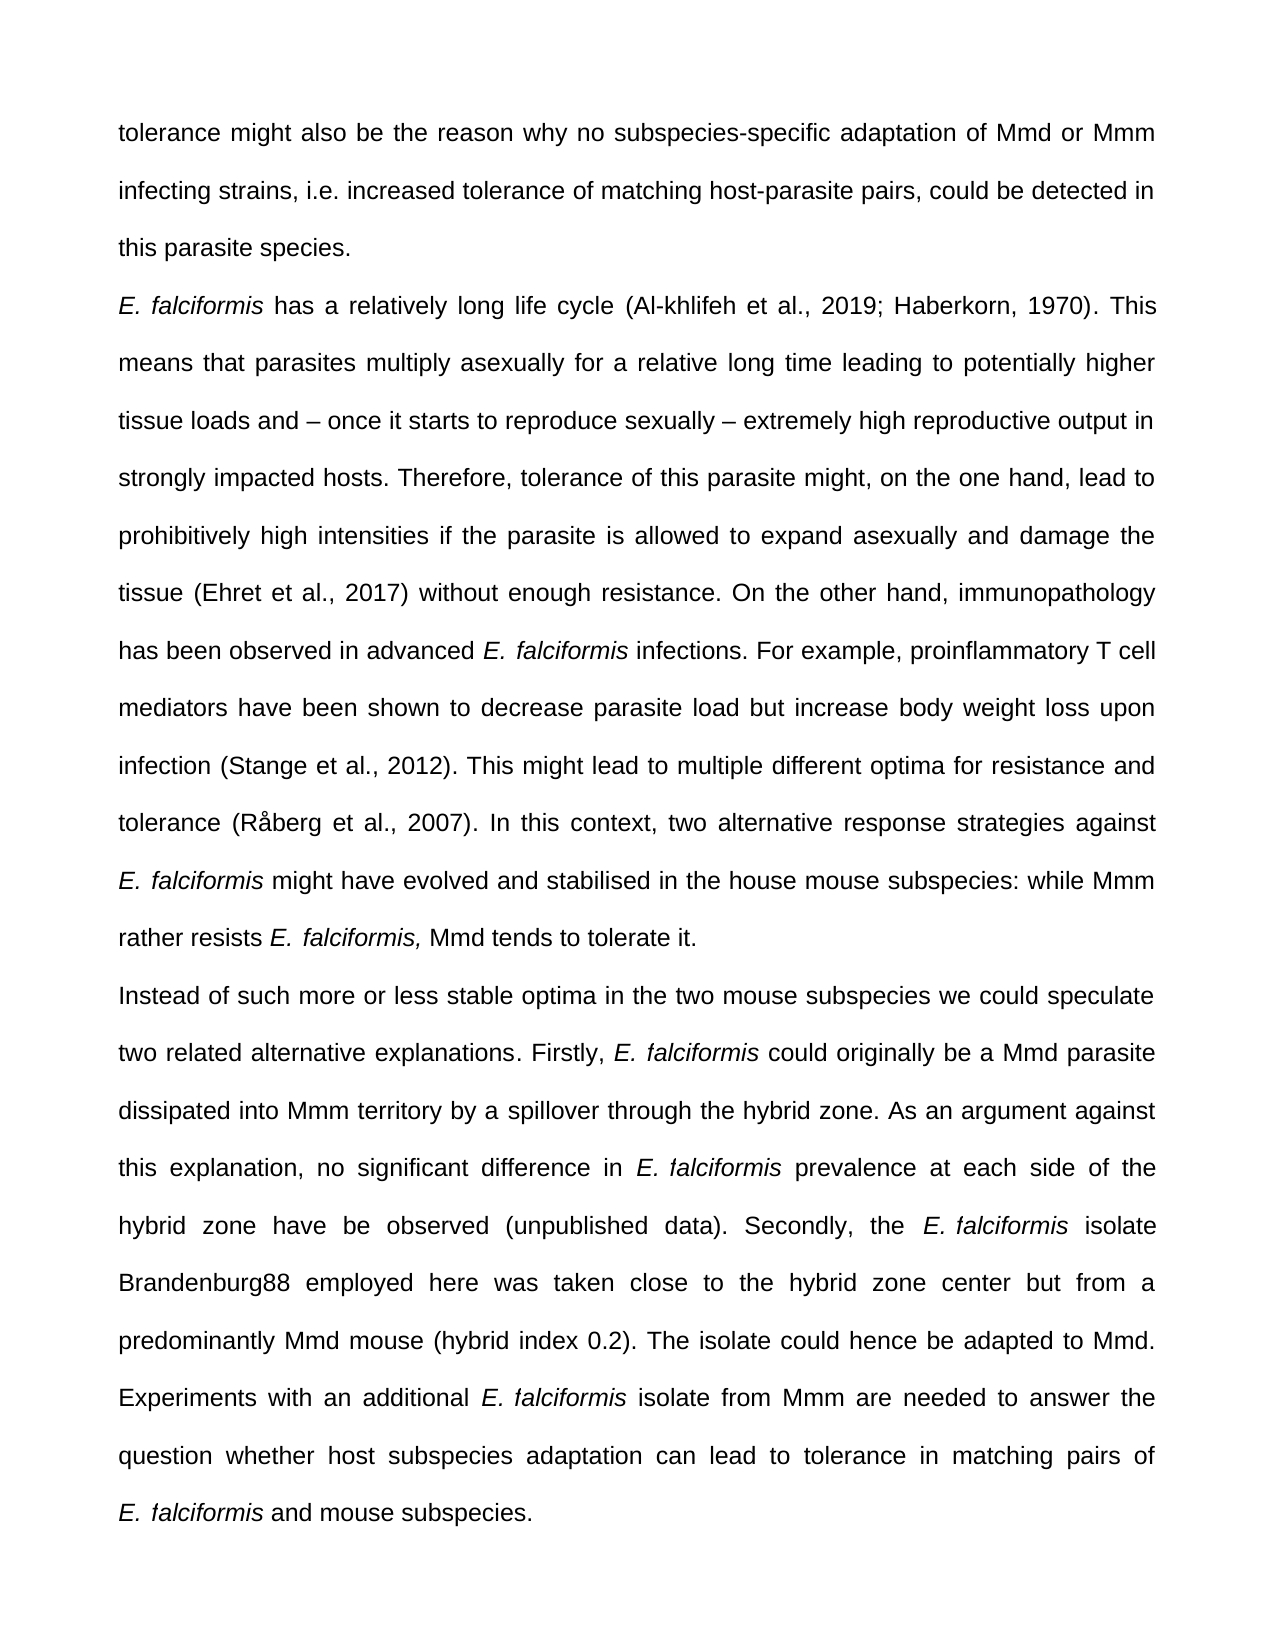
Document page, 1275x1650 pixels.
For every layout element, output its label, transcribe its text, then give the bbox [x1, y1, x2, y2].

text E. falciformis has a relatively long life cycle (Al-khlifeh et al., 2019; Haberkorn, 1970). This means that parasites multiply asexually for a relative long time leading to potentially higher tissue loads and – once it starts to reproduce sexually – extremely high reproductive output in strongly impacted hosts. Therefore, tolerance of this parasite might, on the one hand, lead to prohibitively high intensities if the parasite is allowed to expand asexually and damage the tissue (Ehret et al., 2017) without enough resistance. On the other hand, immunopathology has been observed in advanced E. falciformis infections. For example, proinflammatory T cell mediators have been shown to decrease parasite load but increase body weight loss upon infection (Stange et al., 2012). This might lead to multiple different optima for resistance and tolerance (Råberg et al., 2007). In this context, two alternative response strategies against E. falciformis might have evolved and stabilised in the house mouse subspecies: while Mmm rather resists E. falciformis, Mmd tends to tolerate it. [118, 291, 1157, 952]
text Instead of such more or less stable optima in the two mouse subspecies we could speculate two related alternative explanations. Firstly, E. falciformis could originally be a Mmd parasite dissipated into Mmm territory by a spillover through the hybrid zone. As an argument against this explanation, no significant difference in E. falciformis prevalence at each side of the hybrid zone have be observed (unpublished data). Secondly, the E. falciformis isolate Brandenburg88 employed here was taken close to the hybrid zone center but from a predominantly Mmd mouse (hybrid index 0.2). The isolate could hence be adapted to Mmd. Experiments with an additional E. falciformis isolate from Mmm are needed to answer the question whether host subspecies adaptation can lead to tolerance in matching pairs of E. falciformis and mouse subspecies. [118, 981, 1157, 1527]
text tolerance might also be the reason why no subspecies-specific adaptation of Mmd or Mmm infecting strains, i.e. increased tolerance of matching host-parasite pairs, could be detected in this parasite species. [118, 118, 1157, 262]
